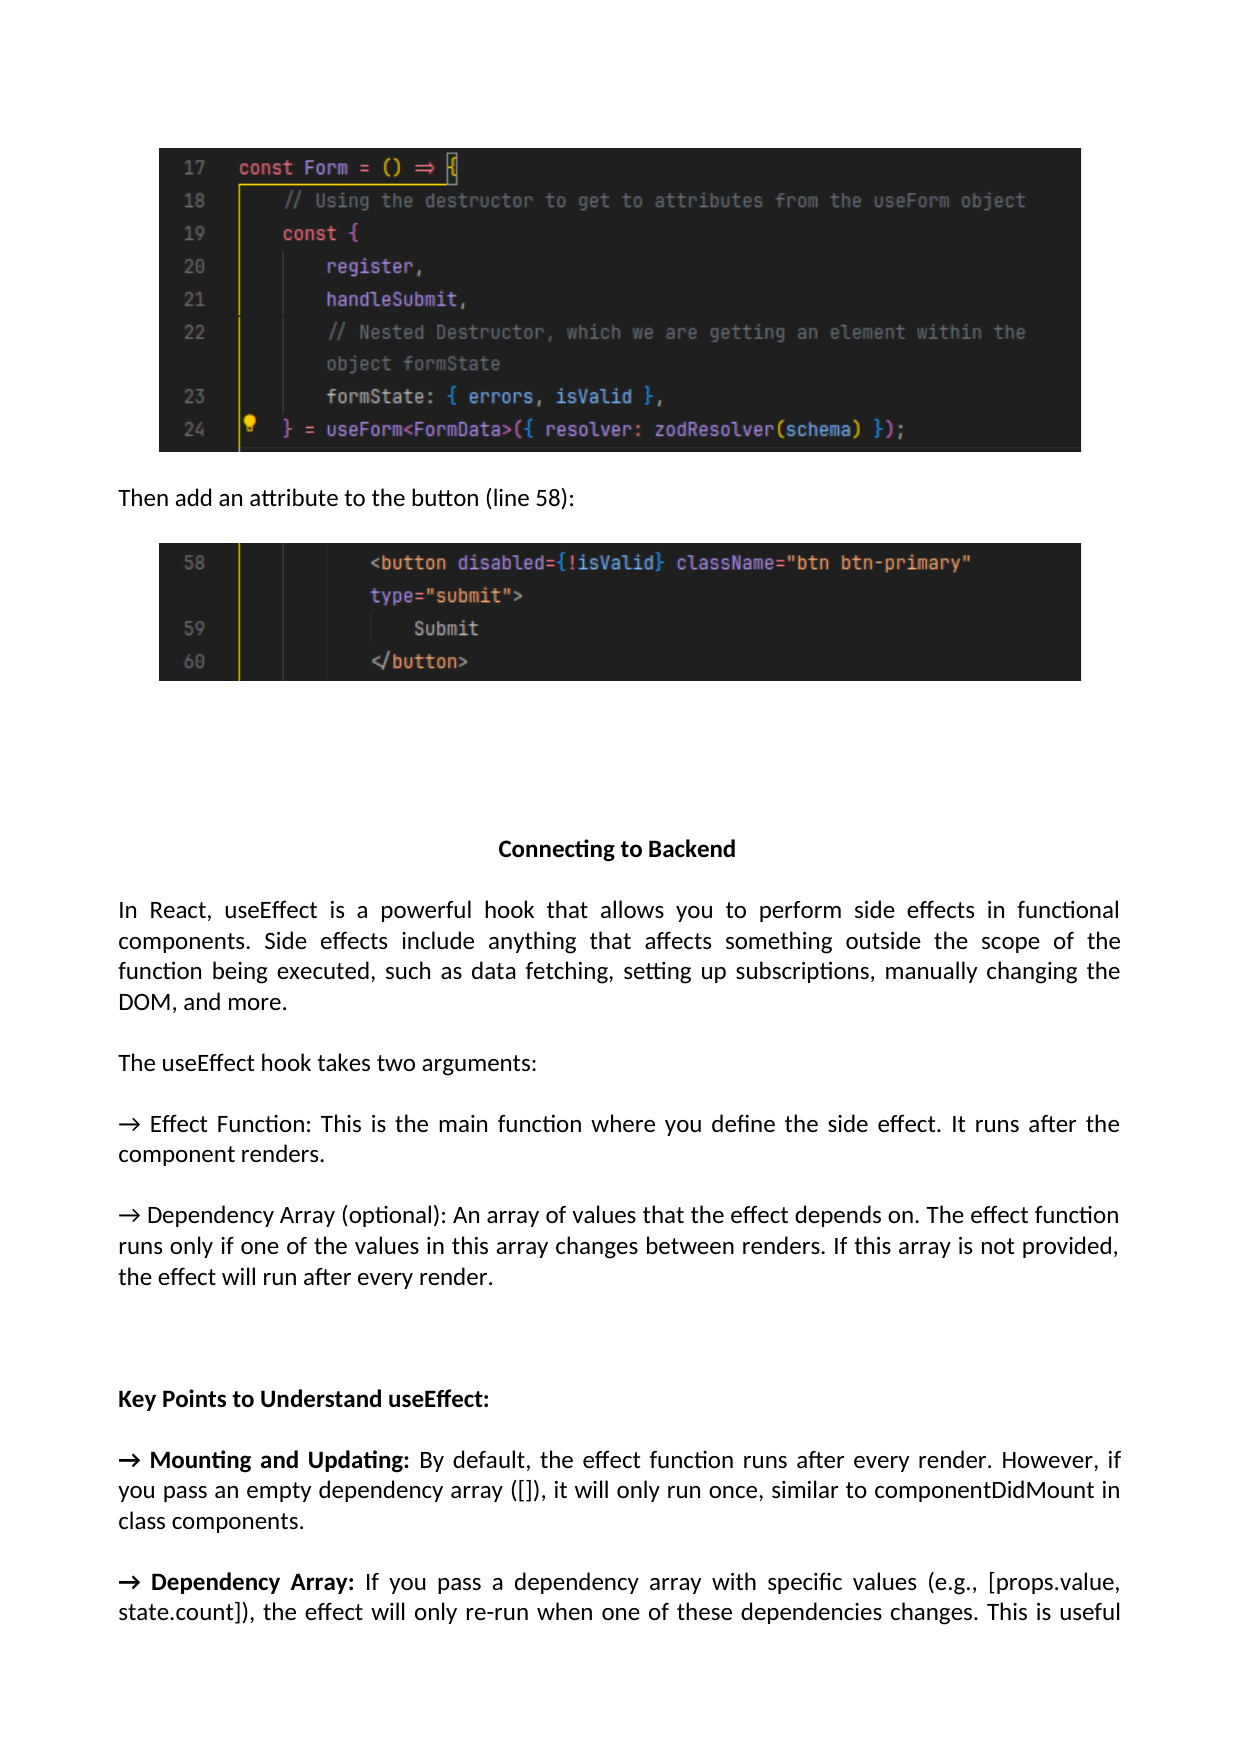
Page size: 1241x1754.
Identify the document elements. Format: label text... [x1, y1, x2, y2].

text The useEffect hook takes two arguments: [118, 1047, 1122, 1078]
text Key Points to Understand useEffect: [118, 1383, 1122, 1413]
text → Effect Function: This is the main function where you define the side effect. It runs after the component renders. [118, 1108, 1122, 1169]
text → Dependency Array (optional): An array of values that the effect depends on. The effect function runs only if one of the values in this array changes between renders. If this array is not provided, the effect will run after every render. [118, 1200, 1122, 1291]
text Then add an attribute to the button (line 58): [118, 482, 1122, 513]
picture [159, 148, 1082, 452]
picture [159, 543, 1082, 681]
text In React, useEffect is a powerful hook that allows you to perform side effects in functional components. Side effects include anything that affects something outside the scope of the function being executed, such as data fetching, setting up subscriptions, manually changing the DOM, and more. [118, 894, 1122, 1017]
text → Dependency Array: If you pass a dependency array with specific values (e.g., [props.value, state.count]), the effect will only re-run when one of these dependencies changes. This is useful [118, 1566, 1122, 1627]
text Connecting to Backend [118, 833, 1122, 864]
text → Mounting and Updating: By default, the effect function runs after every render. However, if you pass an empty dependency array ([]), it will only run once, similar to componentDidMount in class components. [118, 1444, 1122, 1535]
